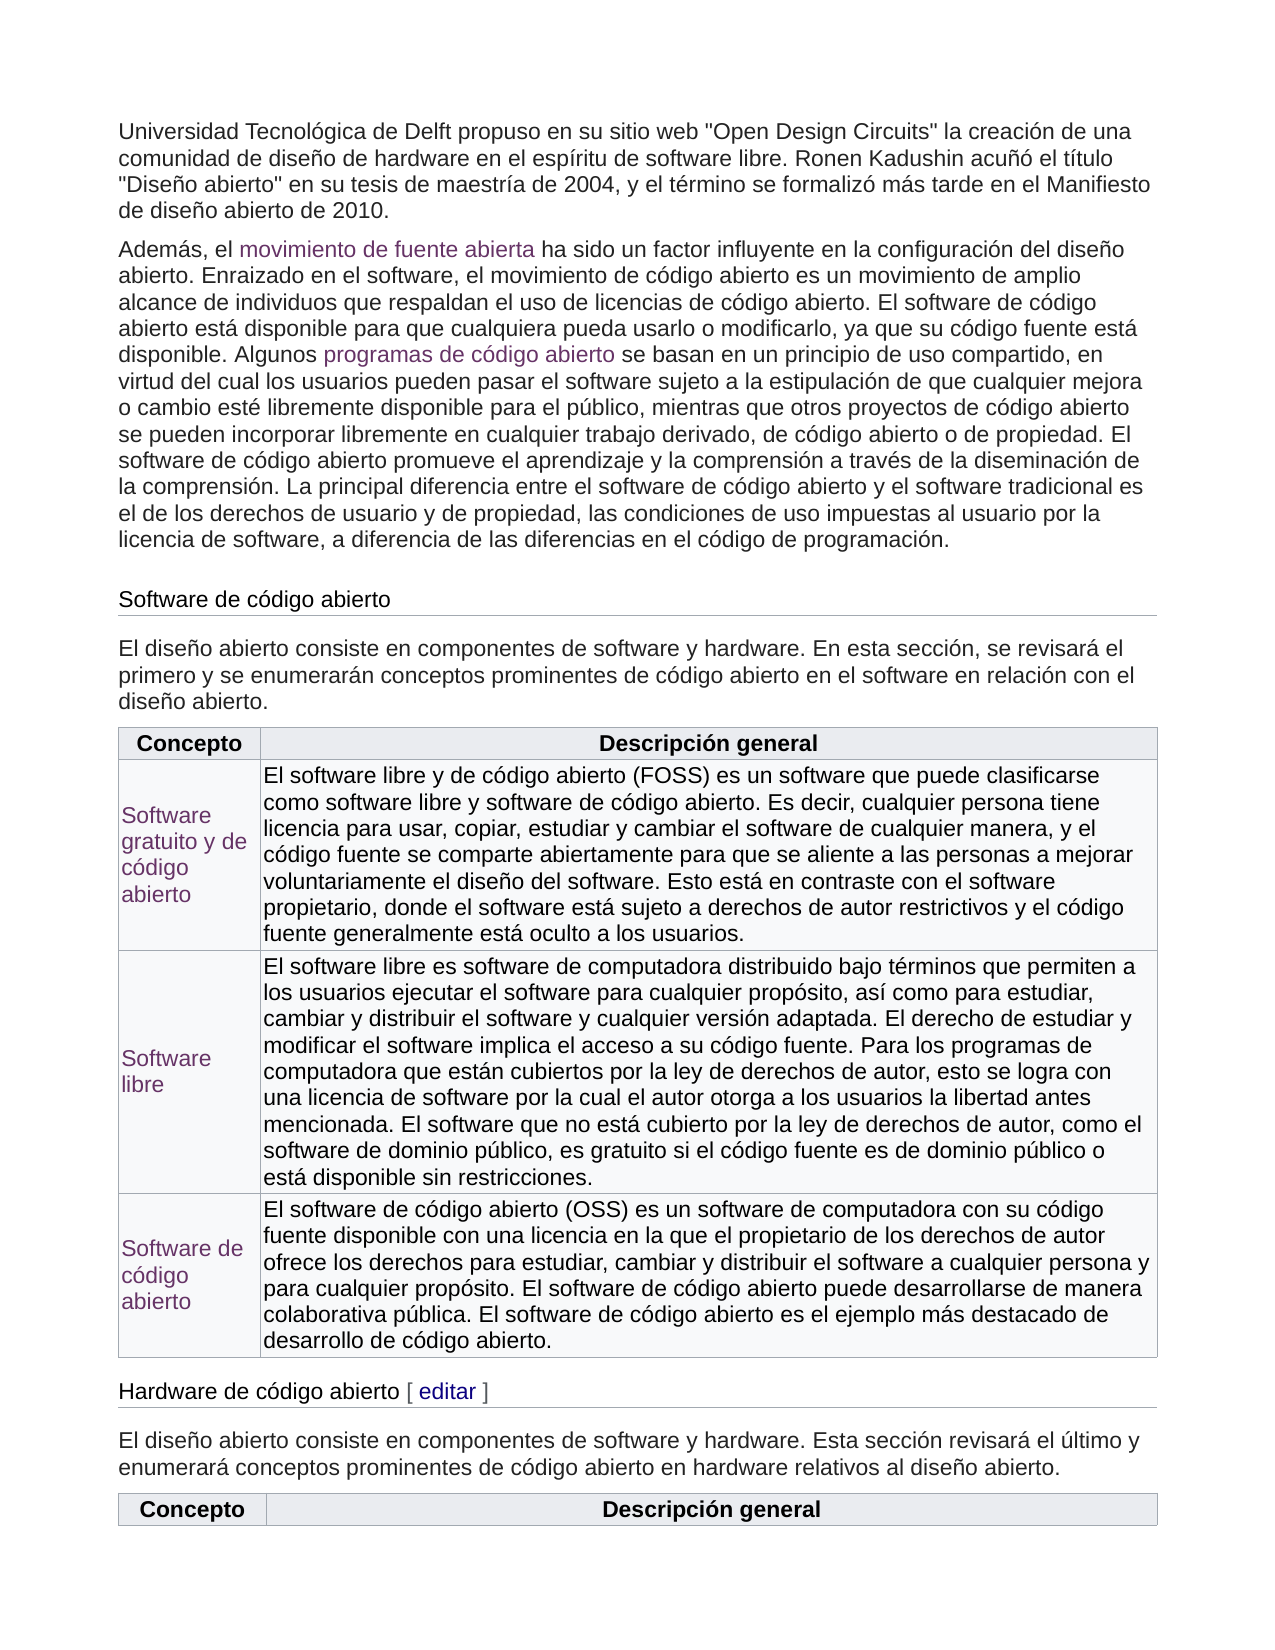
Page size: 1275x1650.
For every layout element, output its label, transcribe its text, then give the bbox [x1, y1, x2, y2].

table_header Descripción general [267, 1494, 1157, 1525]
text Además, el movimiento de fuente abierta ha sido un factor influyente en la configuración del diseño abierto. Enraizado en el software, el movimiento de código abierto es un movimiento de amplio alcance de individuos que respaldan el uso de licencias de código abierto. El software de código abierto está disponible para que cualquiera pueda usarlo o modificarlo, ya que su código fuente está disponible. Algunos programas de código abierto se basan en un principio de uso compartido, en virtud del cual los usuarios pueden pasar el software sujeto a la estipulación de que cualquier mejora o cambio esté libremente disponible para el público, mientras que otros proyectos de código abierto se pueden incorporar libremente en cualquier trabajo derivado, de código abierto o de propiedad. El software de código abierto promueve el aprendizaje y la comprensión a través de la diseminación de la comprensión. La principal diferencia entre el software de código abierto y el software tradicional es el de los derechos de usuario y de propiedad, las condiciones de uso impuestas al usuario por la licencia de software, a diferencia de las diferencias en el código de programación. [118, 236, 1157, 552]
text Universidad Tecnológica de Delft propuso en su sitio web "Open Design Circuits" la creación de una comunidad de diseño de hardware en el espíritu de software libre. Ronen Kadushin acuñó el título "Diseño abierto" en su tesis de maestría de 2004, y el término se formalizó más tarde en el Manifiesto de diseño abierto de 2010. [118, 118, 1157, 223]
table_header Concepto [119, 1494, 266, 1525]
table_cell Software libre [119, 951, 260, 1193]
table_header Concepto [119, 728, 260, 759]
text El diseño abierto consiste en componentes de software y hardware. En esta sección, se revisará el primero y se enumerarán conceptos prominentes de código abierto en el software en relación con el diseño abierto. [118, 635, 1157, 714]
text El diseño abierto consiste en componentes de software y hardware. Esta sección revisará el último y enumerará conceptos prominentes de código abierto en hardware relativos al diseño abierto. [118, 1427, 1157, 1480]
table_cell Software gratuito y de código abierto [119, 760, 260, 949]
table_cell El software de código abierto (OSS) es un software de computadora con su código fuente disponible con una licencia en la que el propietario de los derechos de autor ofrece los derechos para estudiar, cambiar y distribuir el software a cualquier persona y para cualquier propósito. El software de código abierto puede desarrollarse de manera colaborativa pública. El software de código abierto es el ejemplo más destacado de desarrollo de código abierto. [261, 1194, 1157, 1357]
table_cell El software libre es software de computadora distribuido bajo términos que permiten a los usuarios ejecutar el software para cualquier propósito, así como para estudiar, cambiar y distribuir el software y cualquier versión adaptada. El derecho de estudiar y modificar el software implica el acceso a su código fuente. Para los programas de computadora que están cubiertos por la ley de derechos de autor, esto se logra con una licencia de software por la cual el autor otorga a los usuarios la libertad antes mencionada. El software que no está cubierto por la ley de derechos de autor, como el software de dominio público, es gratuito si el código fuente es de dominio público o está disponible sin restricciones. [261, 951, 1157, 1193]
subtitle Software de código abierto [118, 586, 1157, 615]
table_cell Software de código abierto [119, 1194, 260, 1357]
subtitle Hardware de código abierto [ editar ] [118, 1378, 1157, 1407]
table_cell El software libre y de código abierto (FOSS) es un software que puede clasificarse como software libre y software de código abierto. Es decir, cualquier persona tiene licencia para usar, copiar, estudiar y cambiar el software de cualquier manera, y el código fuente se comparte abiertamente para que se aliente a las personas a mejorar voluntariamente el diseño del software. Esto está en contraste con el software propietario, donde el software está sujeto a derechos de autor restrictivos y el código fuente generalmente está oculto a los usuarios. [261, 760, 1157, 949]
table_header Descripción general [261, 728, 1157, 759]
